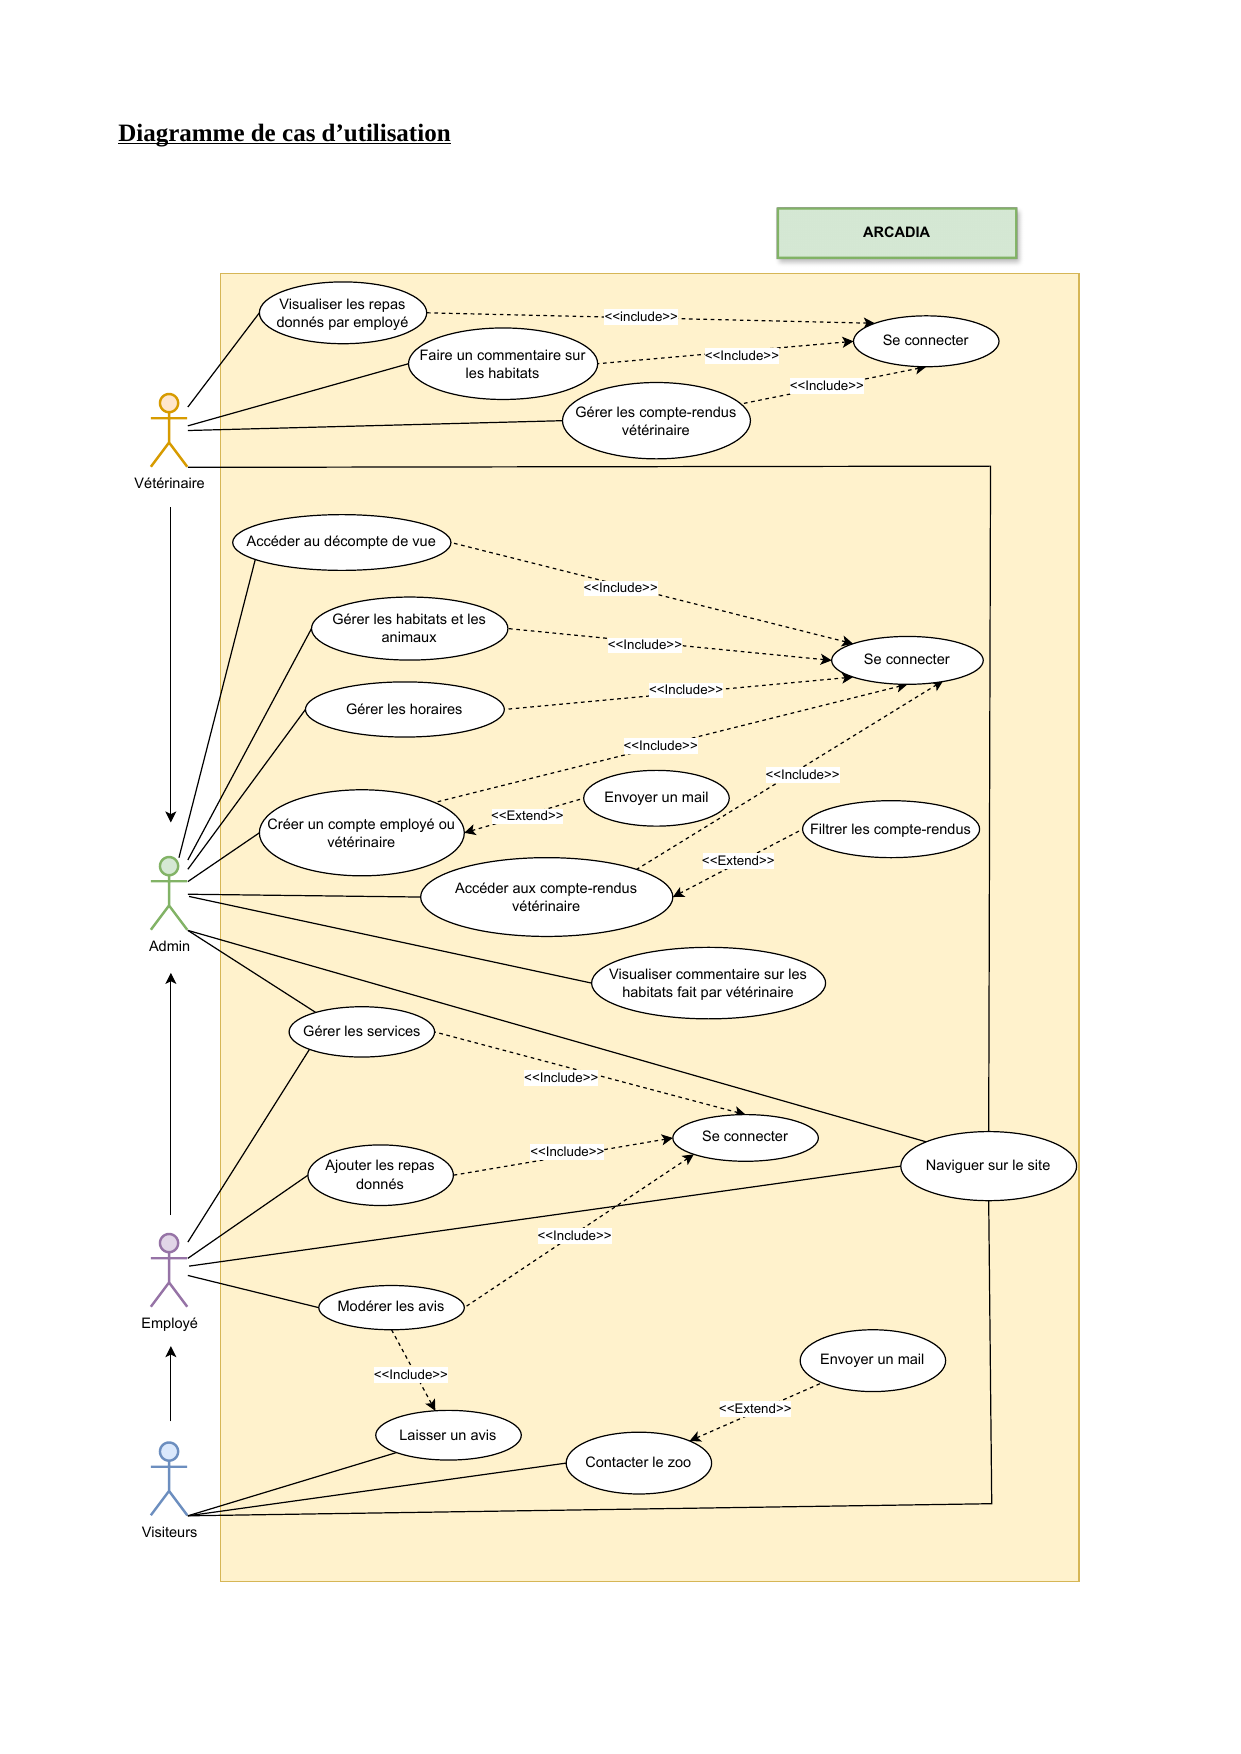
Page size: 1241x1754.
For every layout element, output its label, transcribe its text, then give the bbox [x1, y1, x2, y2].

text Diagramme de cas d’utilisation [118, 118, 1122, 147]
